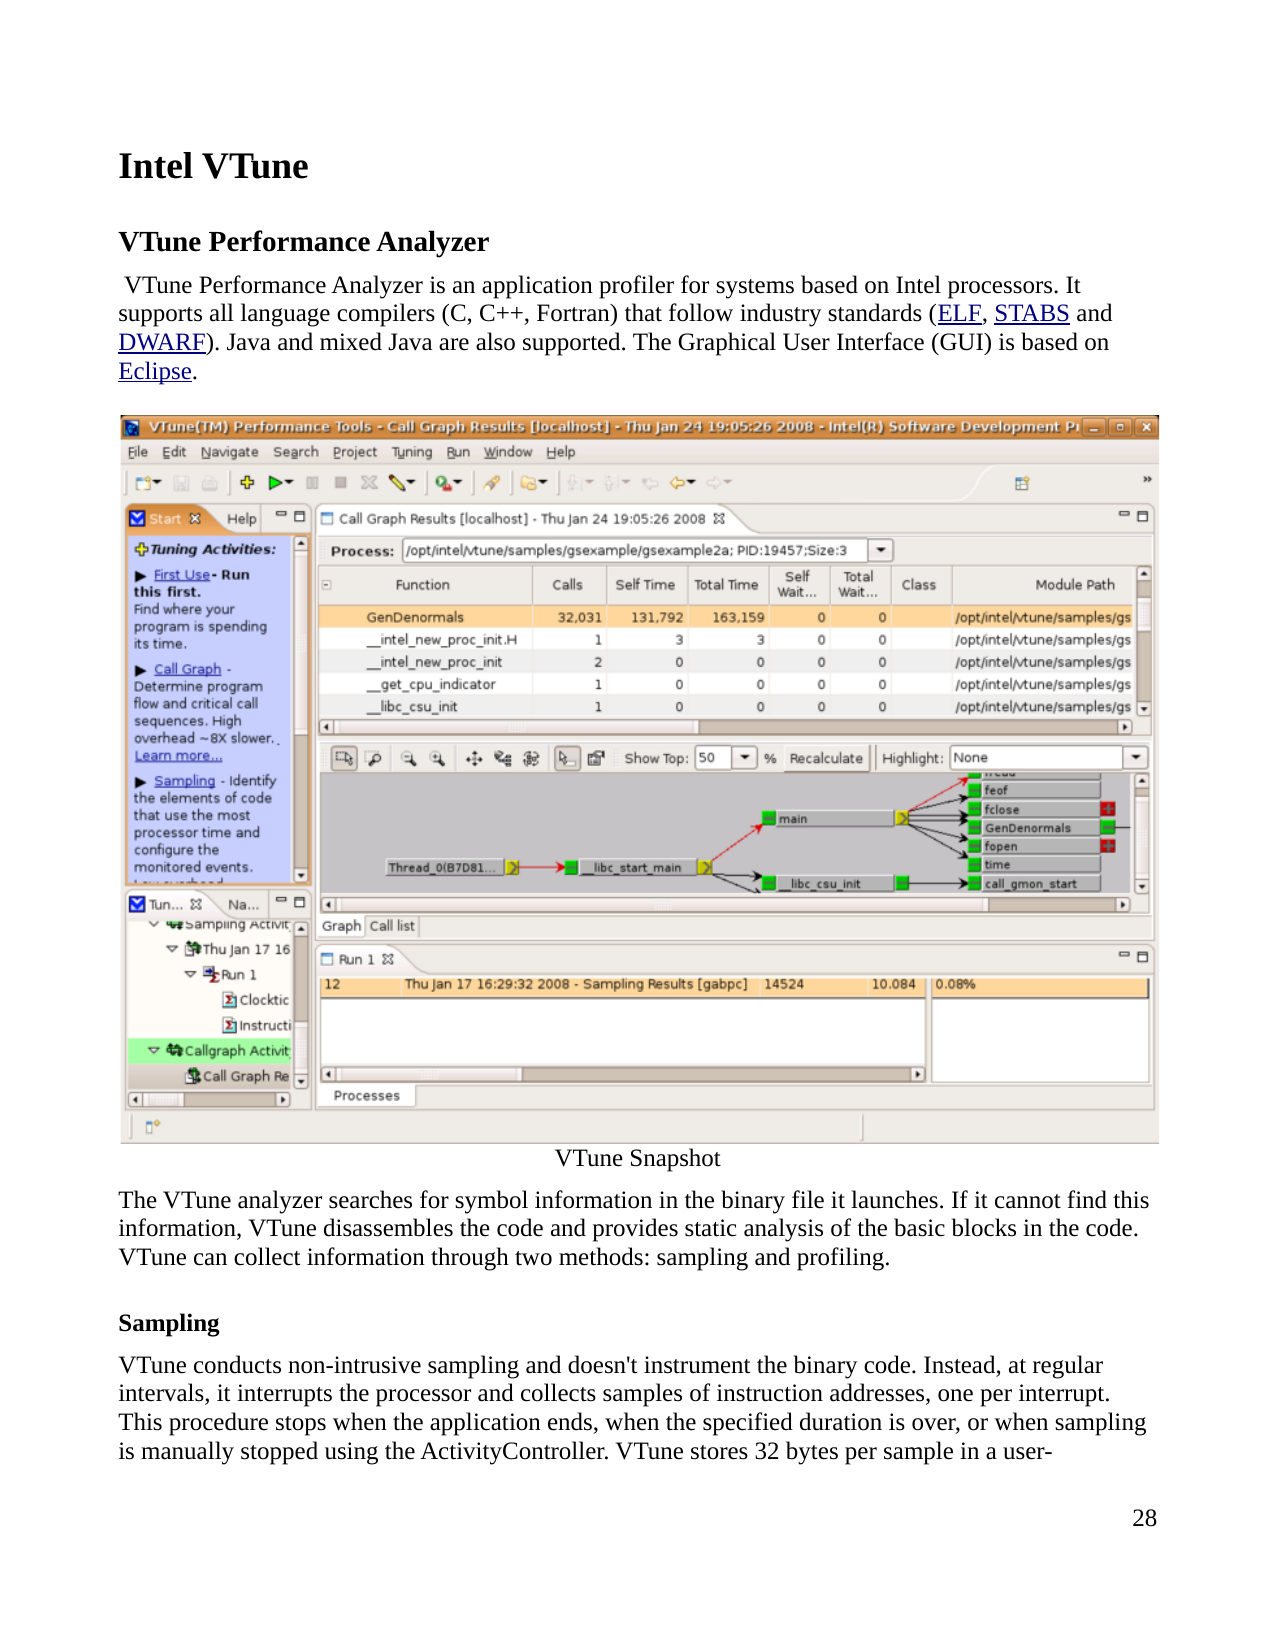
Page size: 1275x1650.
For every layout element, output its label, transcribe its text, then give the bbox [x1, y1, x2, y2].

text VTune conducts non-intrusive sampling and doesn't instrument the binary code. Instead, at regular intervals, it interrupts the processor and collects samples of instruction addresses, one per interrupt. This procedure stops when the application ends, when the specified duration is over, or when sampling is manually stopped using the ActivityController. VTune stores 32 bytes per sample in a user- [118, 1350, 1157, 1465]
text The VTune analyzer searches for symbol information in the binary file it launches. If it cannot find this information, VTune disassembles the code and provides static analysis of the basic blocks in the code. VTune can collect information through two methods: sampling and profiling. [118, 1185, 1157, 1271]
subtitle VTune Performance Analyzer [118, 224, 1157, 257]
text VTune Snapshot [118, 413, 1157, 1172]
subtitle Sampling [118, 1308, 1157, 1337]
text VTune Performance Analyzer is an application profiler for systems based on Intel processors. It supports all language compilers (C, C++, Fortran) that follow industry standards (ELF, STABS and DWARF). Java and mixed Java are also supported. The Graphical User Interface (GUI) is based on Eclipse. [118, 270, 1157, 385]
subtitle Intel VTune [118, 143, 1157, 186]
picture [120, 415, 1160, 1144]
